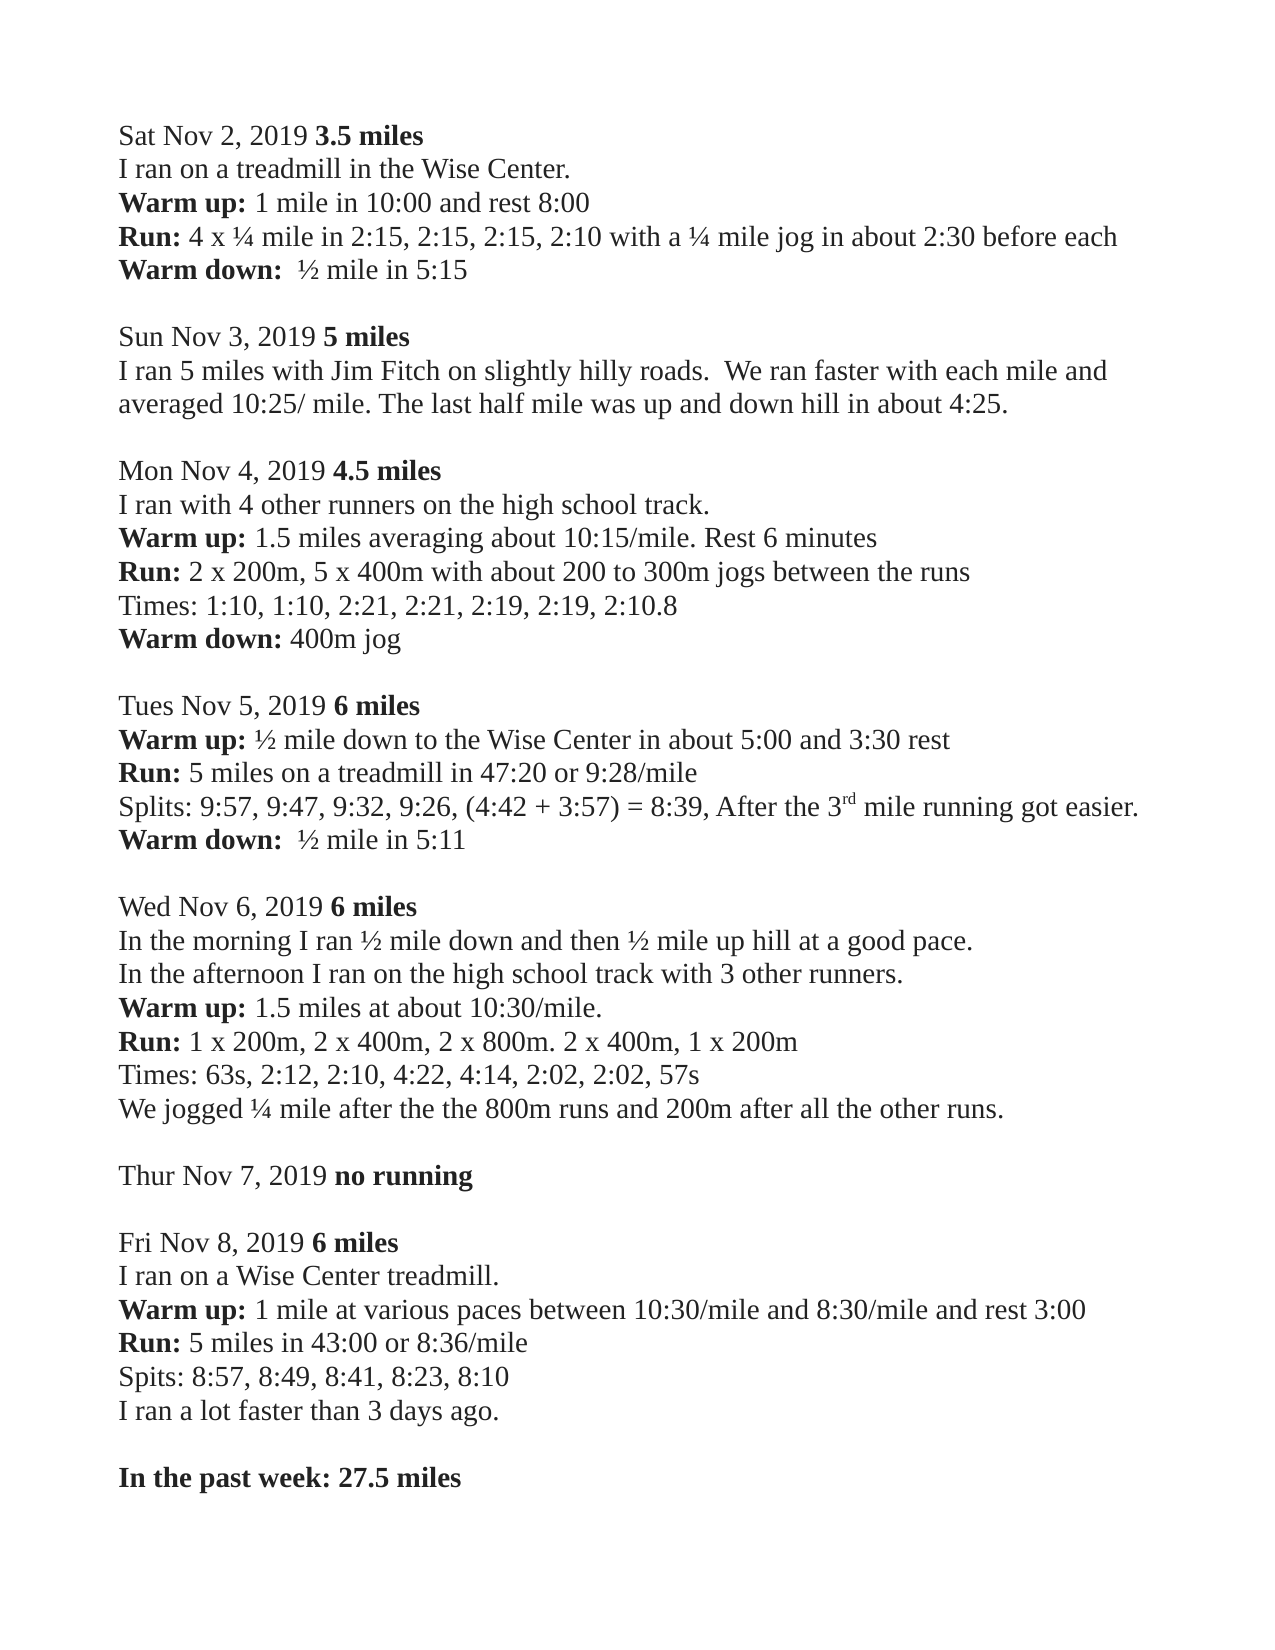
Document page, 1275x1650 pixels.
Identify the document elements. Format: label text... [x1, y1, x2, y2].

text Wed Nov 6, 2019 6 miles [118, 889, 1161, 923]
text I ran a lot faster than 3 days ago. [118, 1393, 1161, 1426]
text I ran on a Wise Center treadmill. [118, 1258, 1161, 1292]
text Times: 63s, 2:12, 2:10, 4:22, 4:14, 2:02, 2:02, 57s [118, 1057, 1161, 1091]
text Warm up: 1.5 miles at about 10:30/mile. [118, 990, 1161, 1024]
text I ran 5 miles with Jim Fitch on slightly hilly roads. We ran faster with each mile and averaged 10:25/ mile. The last half mile was up and down hill in about 4:25. [118, 353, 1161, 420]
text Warm down: ½ mile in 5:15 [118, 252, 1161, 286]
text Run: 1 x 200m, 2 x 400m, 2 x 800m. 2 x 400m, 1 x 200m [118, 1024, 1161, 1057]
text Run: 4 x ¼ mile in 2:15, 2:15, 2:15, 2:10 with a ¼ mile jog in about 2:30 before each [118, 219, 1161, 252]
text Mon Nov 4, 2019 4.5 miles [118, 453, 1161, 487]
text Run: 5 miles on a treadmill in 47:20 or 9:28/mile [118, 755, 1161, 789]
text I ran on a treadmill in the Wise Center. [118, 152, 1161, 185]
text Spits: 8:57, 8:49, 8:41, 8:23, 8:10 [118, 1359, 1161, 1393]
text Warm up: 1.5 miles averaging about 10:15/mile. Rest 6 minutes [118, 521, 1161, 554]
text Warm up: ½ mile down to the Wise Center in about 5:00 and 3:30 rest [118, 722, 1161, 755]
text In the past week: 27.5 miles [118, 1460, 1161, 1493]
text We jogged ¼ mile after the the 800m runs and 200m after all the other runs. [118, 1091, 1161, 1124]
text Splits: 9:57, 9:47, 9:32, 9:26, (4:42 + 3:57) = 8:39, After the 3rd mile running got easier. [118, 789, 1161, 822]
text In the morning I ran ½ mile down and then ½ mile up hill at a good pace. [118, 923, 1161, 957]
text In the afternoon I ran on the high school track with 3 other runners. [118, 957, 1161, 990]
text Warm down: ½ mile in 5:11 [118, 822, 1161, 856]
text Times: 1:10, 1:10, 2:21, 2:21, 2:19, 2:19, 2:10.8 [118, 588, 1161, 621]
text Thur Nov 7, 2019 no running [118, 1158, 1161, 1191]
text Warm down: 400m jog [118, 621, 1161, 655]
text Fri Nov 8, 2019 6 miles [118, 1225, 1161, 1258]
text Warm up: 1 mile at various paces between 10:30/mile and 8:30/mile and rest 3:00 [118, 1292, 1161, 1326]
text Run: 2 x 200m, 5 x 400m with about 200 to 300m jogs between the runs [118, 554, 1161, 588]
text Sun Nov 3, 2019 5 miles [118, 319, 1161, 353]
text Sat Nov 2, 2019 3.5 miles [118, 118, 1161, 152]
text Tues Nov 5, 2019 6 miles [118, 688, 1161, 722]
text Warm up: 1 mile in 10:00 and rest 8:00 [118, 185, 1161, 219]
text I ran with 4 other runners on the high school track. [118, 487, 1161, 521]
text Run: 5 miles in 43:00 or 8:36/mile [118, 1326, 1161, 1359]
